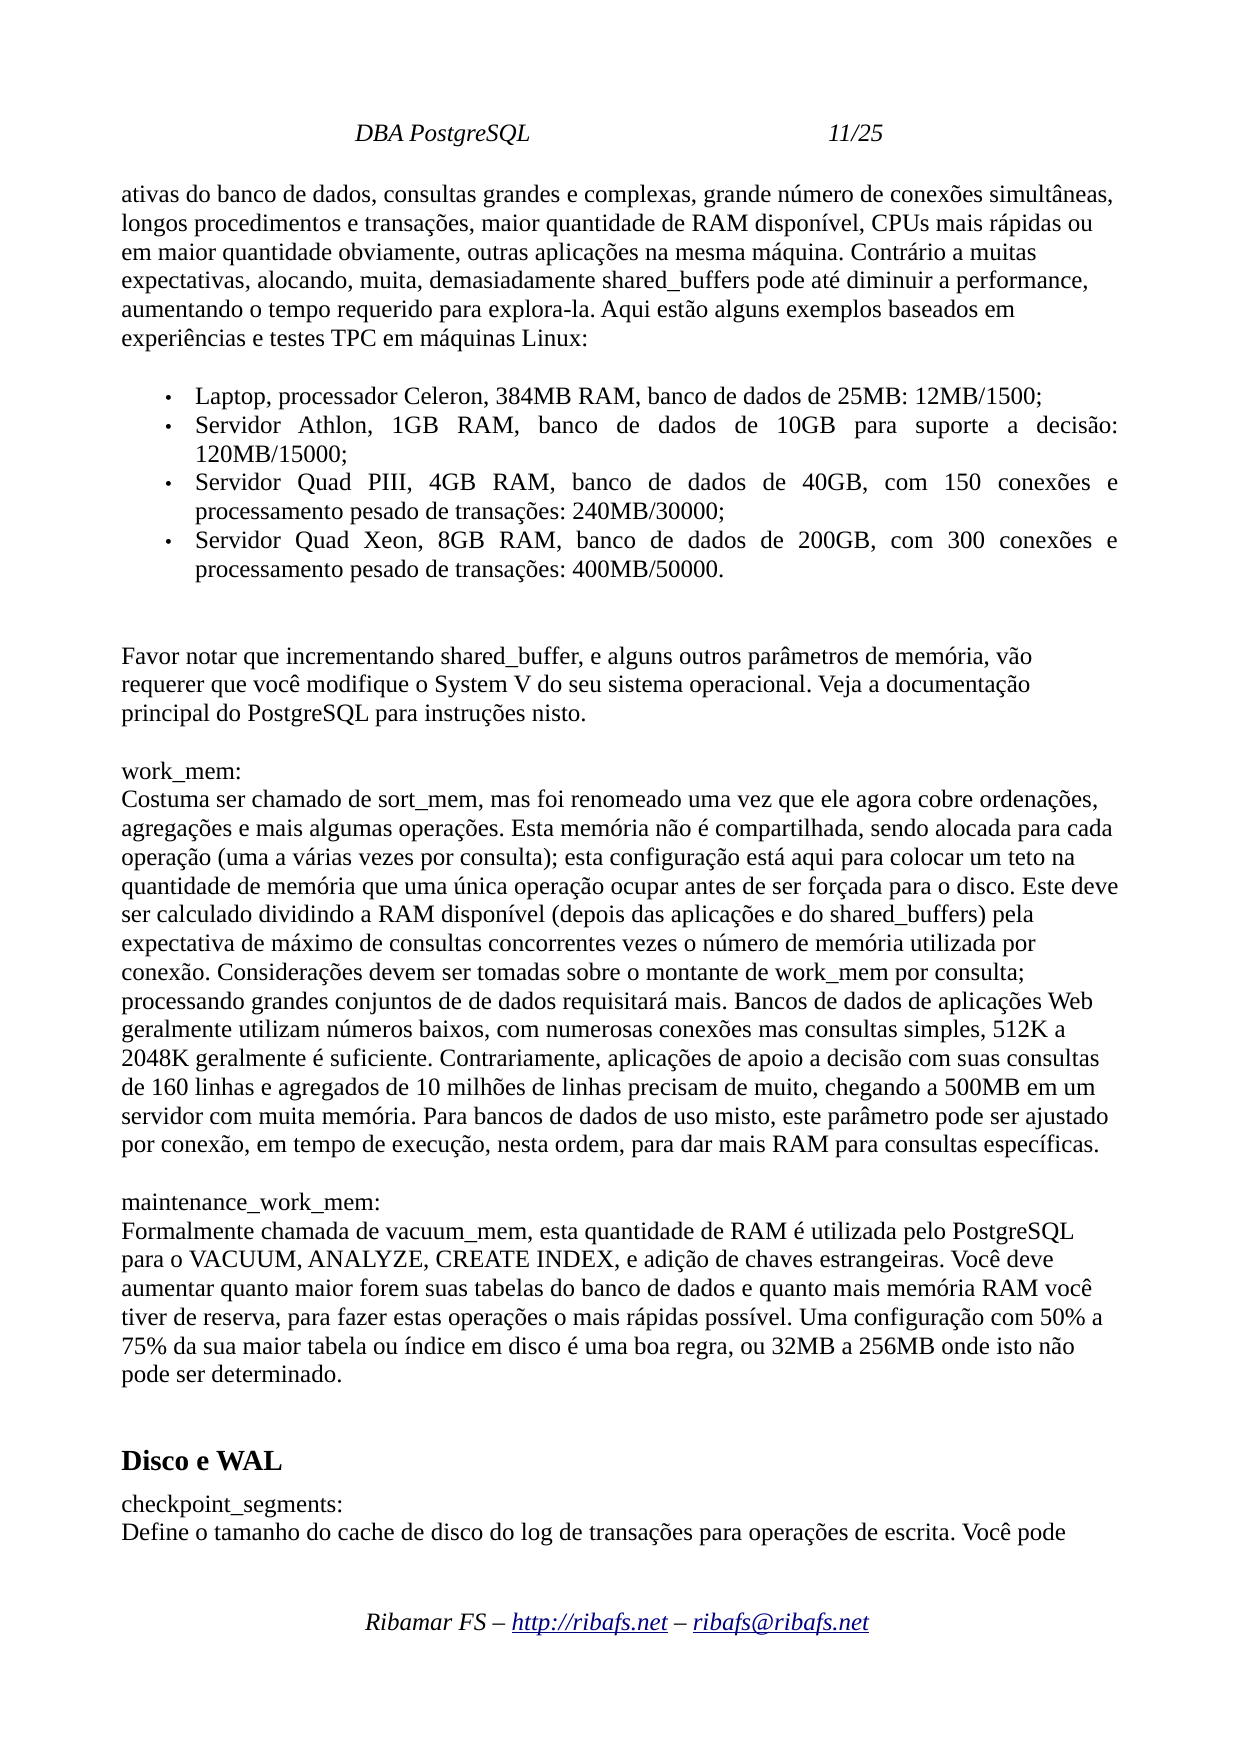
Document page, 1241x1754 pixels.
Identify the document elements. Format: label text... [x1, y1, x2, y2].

table_header ativas do banco de dados, consultas grandes e complexas, grande número de conexões simultâneas, longos procedimentos e transações, maior quantidade de RAM disponível, CPUs mais rápidas ou em maior quantidade obviamente, outras aplicações na mesma máquina. Contrário a muitas expectativas, alocando, muita, demasiadamente shared_buffers pode até diminuir a performance, aumentando o tempo requerido para explora-la. Aqui estão alguns exemplos baseados em experiências e testes TPC em máquinas Linux: Laptop, processador Celeron, 384MB RAM, banco de dados de 25MB: 12MB/1500; Servidor Athlon, 1GB RAM, banco de dados de 10GB para suporte a decisão: 120MB/15000; Servidor Quad PIII, 4GB RAM, banco de dados de 40GB, com 150 conexões e processamento pesado de transações: 240MB/30000; Servidor Quad Xeon, 8GB RAM, banco de dados de 200GB, com 300 conexões e processamento pesado de transações: 400MB/50000. Favor notar que incrementando shared_buffer, e alguns outros parâmetros de memória, vão requerer que você modifique o System V do seu sistema operacional. Veja a documentação principal do PostgreSQL para instruções nisto. work_mem: Costuma ser chamado de sort_mem, mas foi renomeado uma vez que ele agora cobre ordenações, agregações e mais algumas operações. Esta memória não é compartilhada, sendo alocada para cada operação (uma a várias vezes por consulta); esta configuração está aqui para colocar um teto na quantidade de memória que uma única operação ocupar antes de ser forçada para o disco. Este deve ser calculado dividindo a RAM disponível (depois das aplicações e do shared_buffers) pela expectativa de máximo de consultas concorrentes vezes o número de memória utilizada por conexão. Considerações devem ser tomadas sobre o montante de work_mem por consulta; processando grandes conjuntos de de dados requisitará mais. Bancos de dados de aplicações Web geralmente utilizam números baixos, com numerosas conexões mas consultas simples, 512K a 2048K geralmente é suficiente. Contrariamente, aplicações de apoio a decisão com suas consultas de 160 linhas e agregados de 10 milhões de linhas precisam de muito, chegando a 500MB em um servidor com muita memória. Para bancos de dados de uso misto, este parâmetro pode ser ajustado por conexão, em tempo de execução, nesta ordem, para dar mais RAM para consultas específicas. maintenance_work_mem: Formalmente chamada de vacuum_mem, esta quantidade de RAM é utilizada pelo PostgreSQL para o VACUUM, ANALYZE, CREATE INDEX, e adição de chaves estrangeiras. Você deve aumentar quanto maior forem suas tabelas do banco de dados e quanto mais memória RAM você tiver de reserva, para fazer estas operações o mais rápidas possível. Uma configuração com 50% a 75% da sua maior tabela ou índice em disco é uma boa regra, ou 32MB a 256MB onde isto não pode ser determinado. Disco e WAL checkpoint_segments: Define o tamanho do cache de disco do log de transações para operações de escrita. Você pode [118, 176, 1122, 1549]
